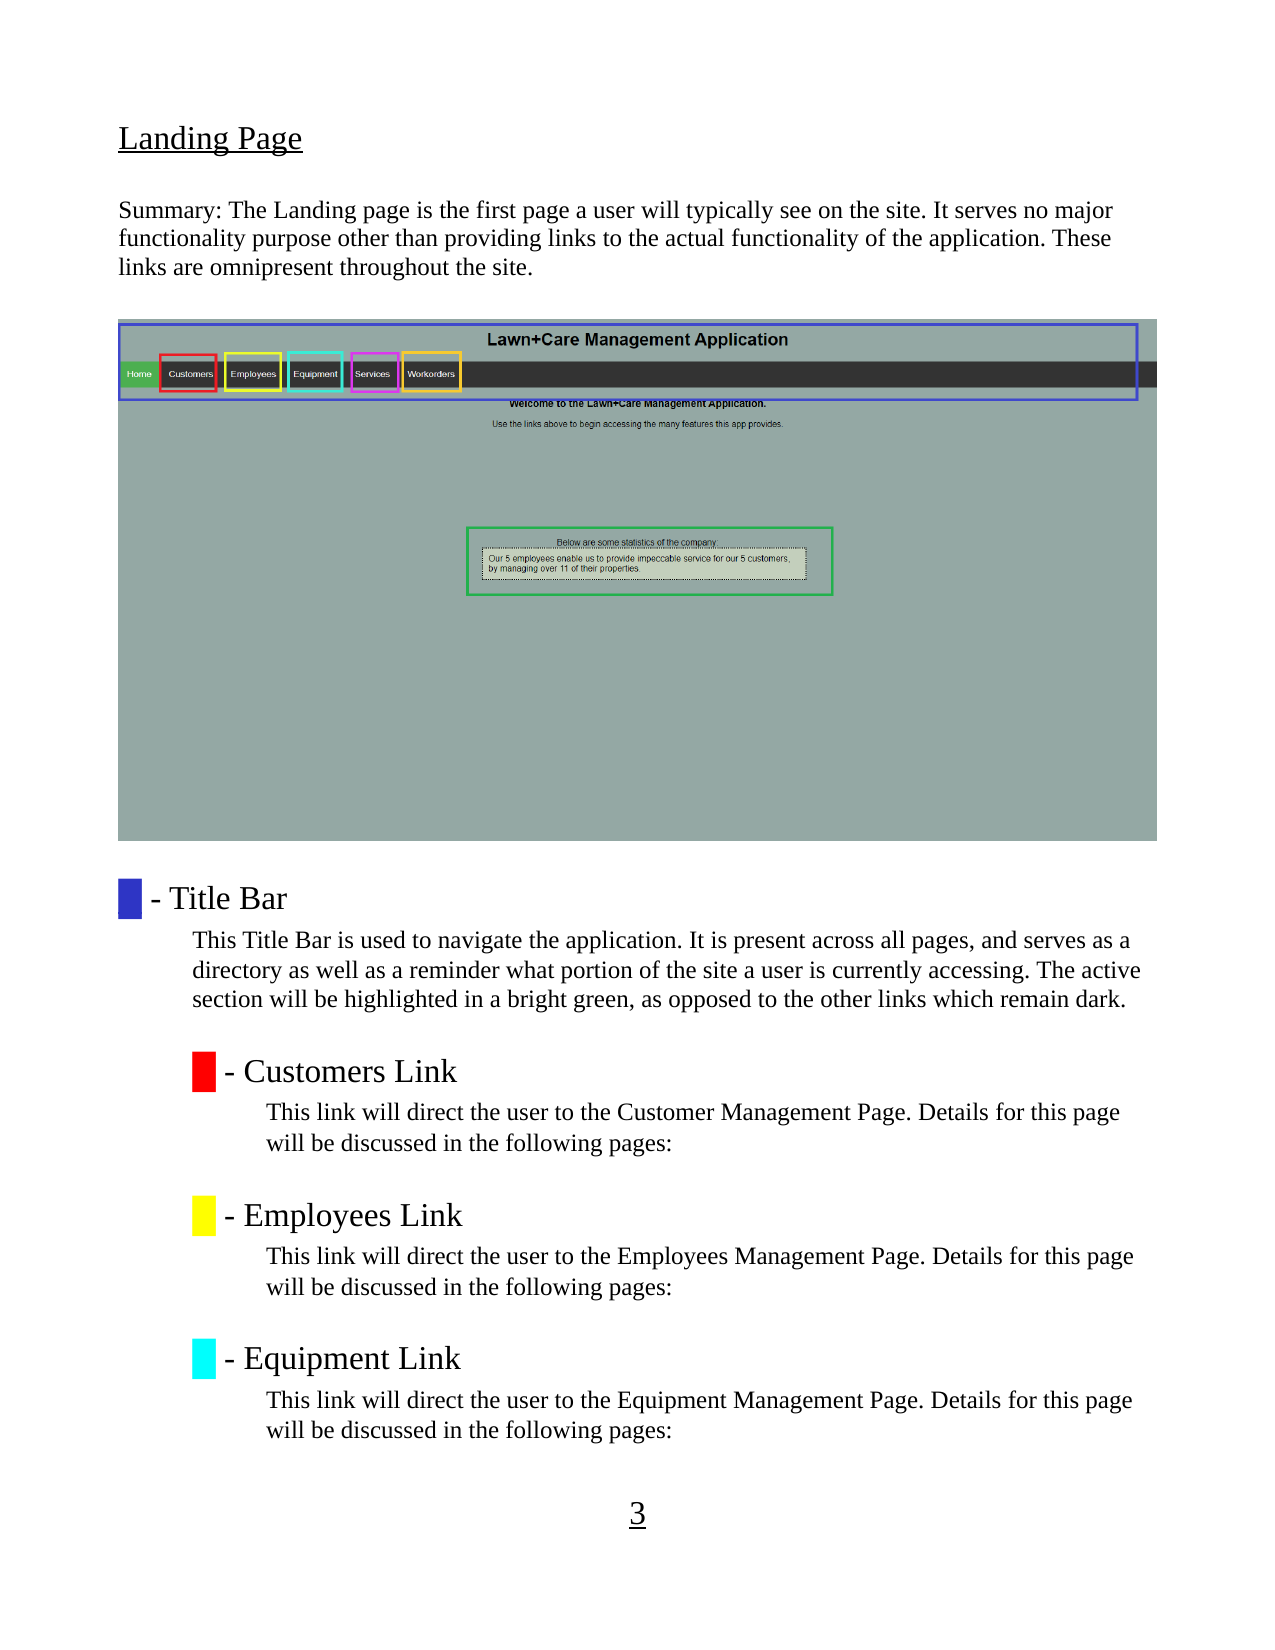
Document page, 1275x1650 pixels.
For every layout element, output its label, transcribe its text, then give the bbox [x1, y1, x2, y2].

text █ - Employees Link [118, 1195, 1157, 1233]
text █ - Equipment Link [118, 1339, 192, 1377]
text █ - Equipment Link [216, 1339, 1157, 1377]
text █ - Customers Link [118, 1051, 1157, 1089]
picture [118, 319, 1157, 841]
text This link will direct the user to the Employees Management Page. Details for this page will be discussed in the following pages: [118, 1233, 1157, 1300]
text This link will direct the user to the Equipment Management Page. Details for this page will be discussed in the following pages: [118, 1377, 1157, 1444]
text This Title Bar is used to navigate the application. It is present across all pages, and serves as a directory as well as a reminder what portion of the site a user is currently accessing. The active section will be highlighted in a bright green, as opposed to the other links which remain dark. [118, 917, 1157, 1013]
text This link will direct the user to the Customer Management Page. Details for this page will be discussed in the following pages: [118, 1089, 1157, 1157]
text █ - Title Bar [142, 879, 1157, 917]
text Summary: The Landing page is the first page a user will typically see on the site. It serves no major functionality purpose other than providing links to the actual functionality of the application. These links are omnipresent throughout the site. [118, 195, 1157, 281]
text Landing Page [118, 118, 1157, 156]
